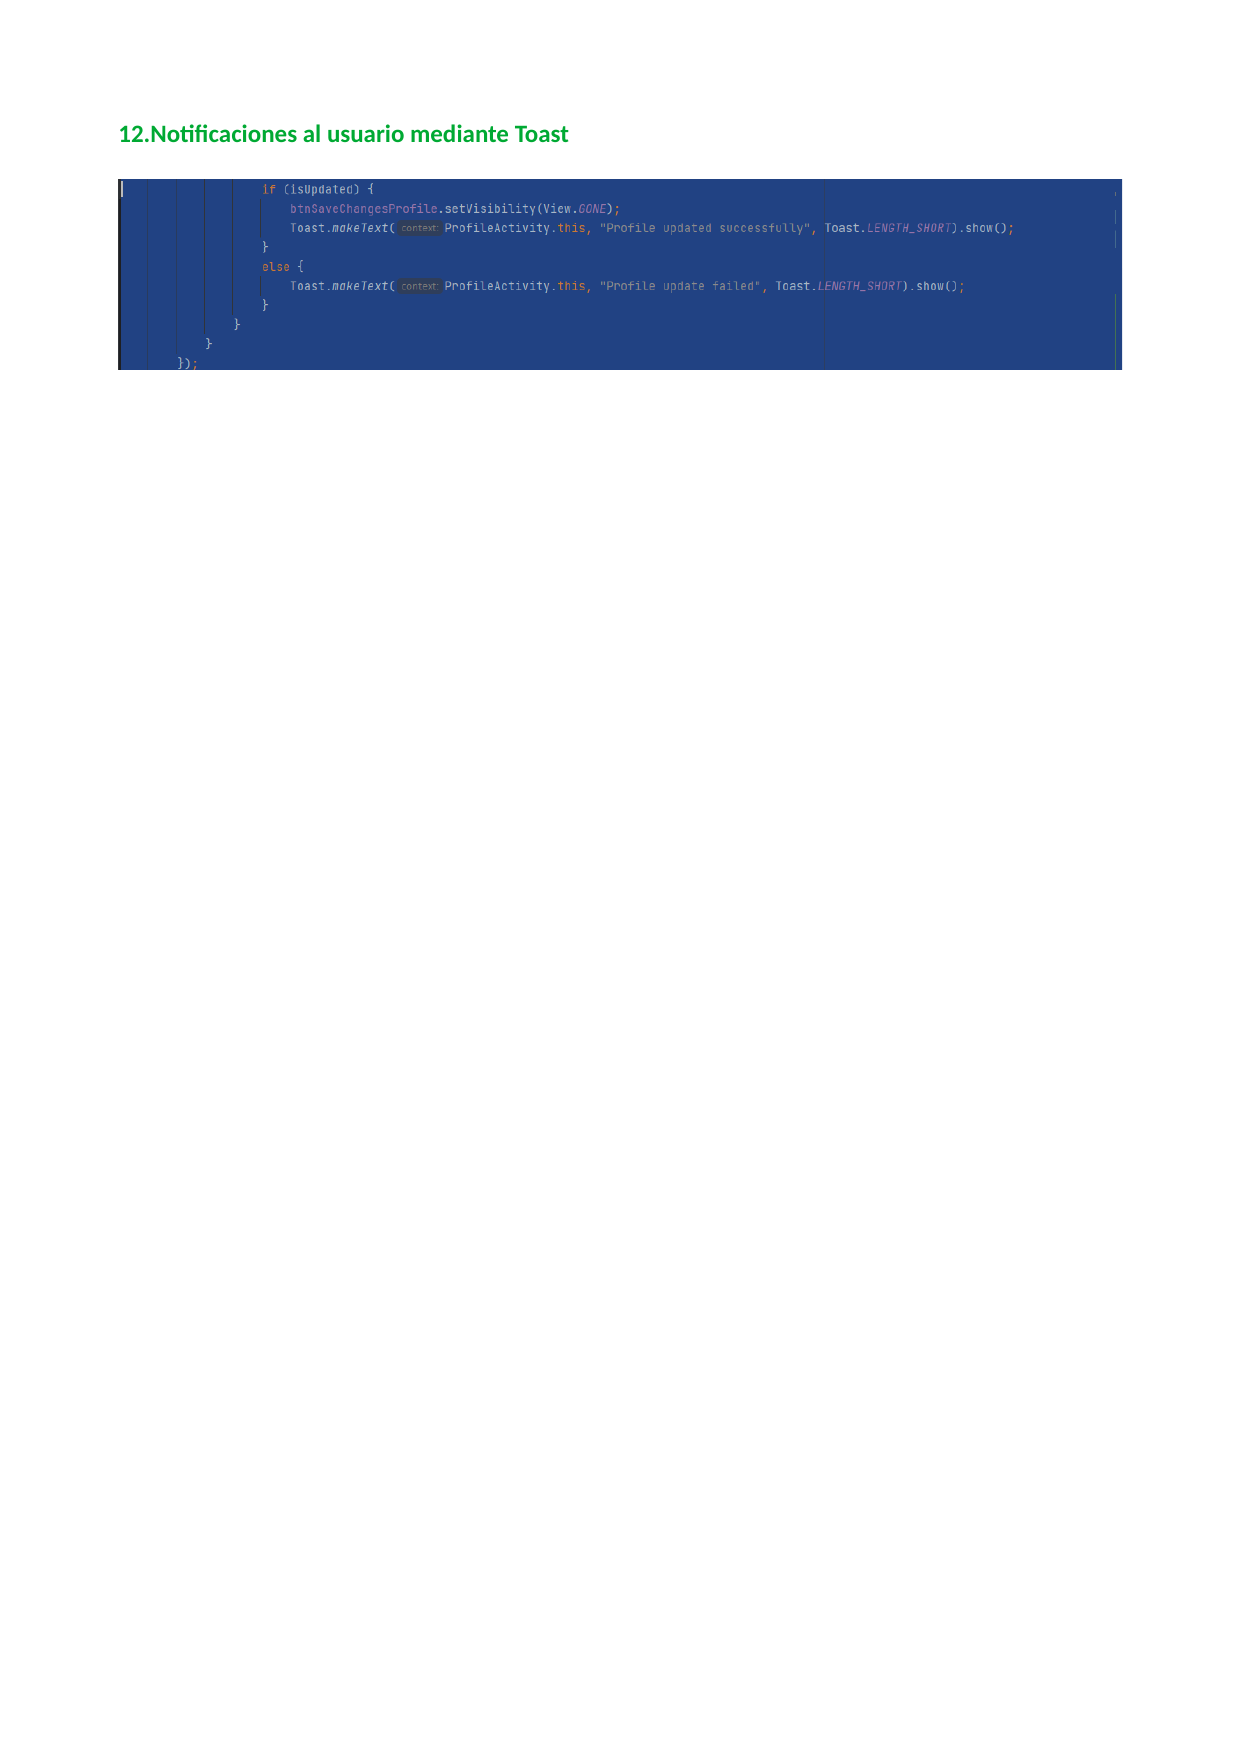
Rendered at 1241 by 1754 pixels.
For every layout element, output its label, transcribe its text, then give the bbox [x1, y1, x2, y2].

picture [118, 179, 1123, 370]
text 12.Notificaciones al usuario mediante Toast [118, 118, 1122, 149]
